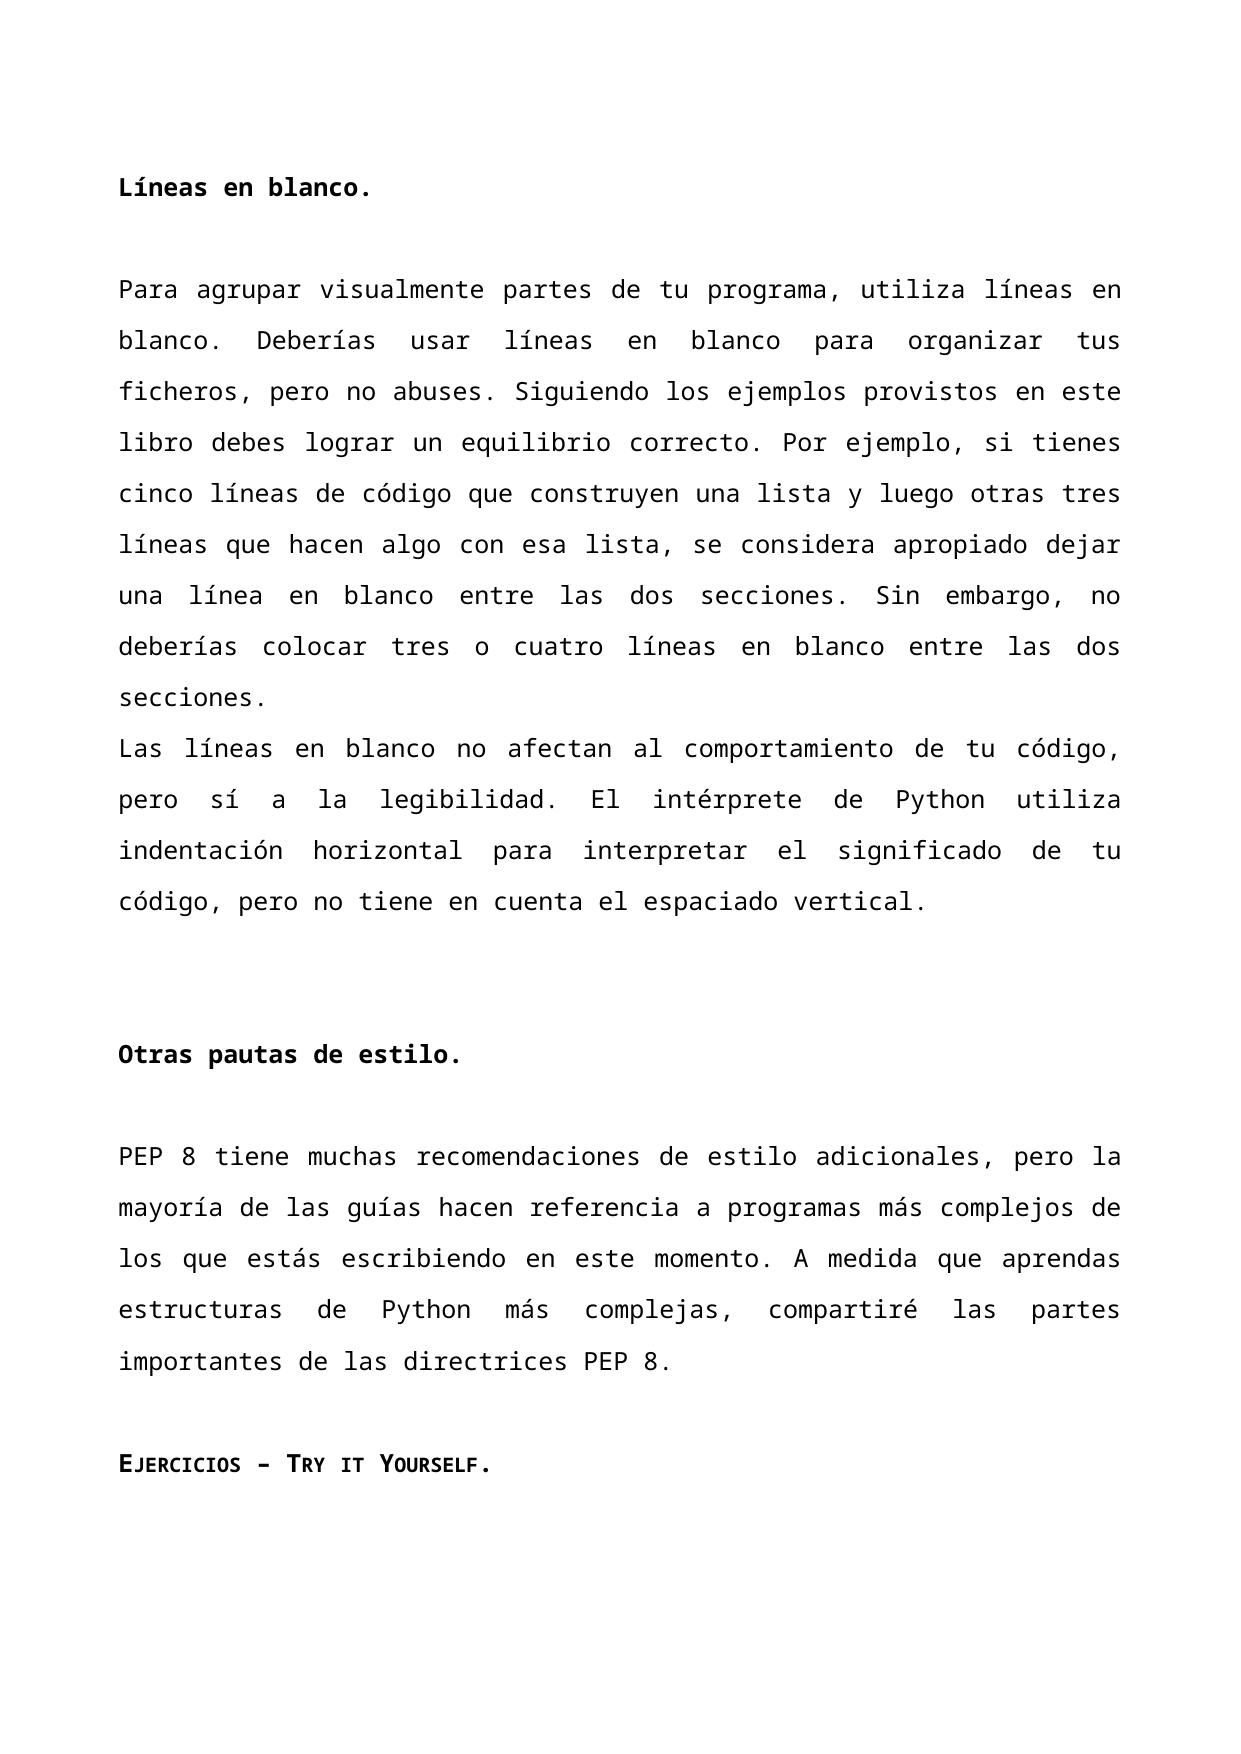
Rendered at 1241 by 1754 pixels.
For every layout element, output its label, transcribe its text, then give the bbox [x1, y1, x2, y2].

text Otras pautas de estilo. [118, 1037, 1122, 1071]
text Líneas en blanco. [118, 169, 1122, 203]
text PEP 8 tiene muchas recomendaciones de estilo adicionales, pero la mayoría de las guías hacen referencia a programas más complejos de los que estás escribiendo en este momento. A medida que aprendas estructuras de Python más complejas, compartiré las partes importantes de las directrices PEP 8. [118, 1139, 1122, 1377]
text Las líneas en blanco no afectan al comportamiento de tu código, pero sí a la legibilidad. El intérprete de Python utiliza indentación horizontal para interpretar el significado de tu código, pero no tiene en cuenta el espaciado vertical. [118, 731, 1122, 918]
text Ejercicios – Try it Yourself. [118, 1445, 1122, 1479]
text Para agrupar visualmente partes de tu programa, utiliza líneas en blanco. Deberías usar líneas en blanco para organizar tus ficheros, pero no abuses. Siguiendo los ejemplos provistos en este libro debes lograr un equilibrio correcto. Por ejemplo, si tienes cinco líneas de código que construyen una lista y luego otras tres líneas que hacen algo con esa lista, se considera apropiado dejar una línea en blanco entre las dos secciones. Sin embargo, no deberías colocar tres o cuatro líneas en blanco entre las dos secciones. [118, 271, 1122, 714]
